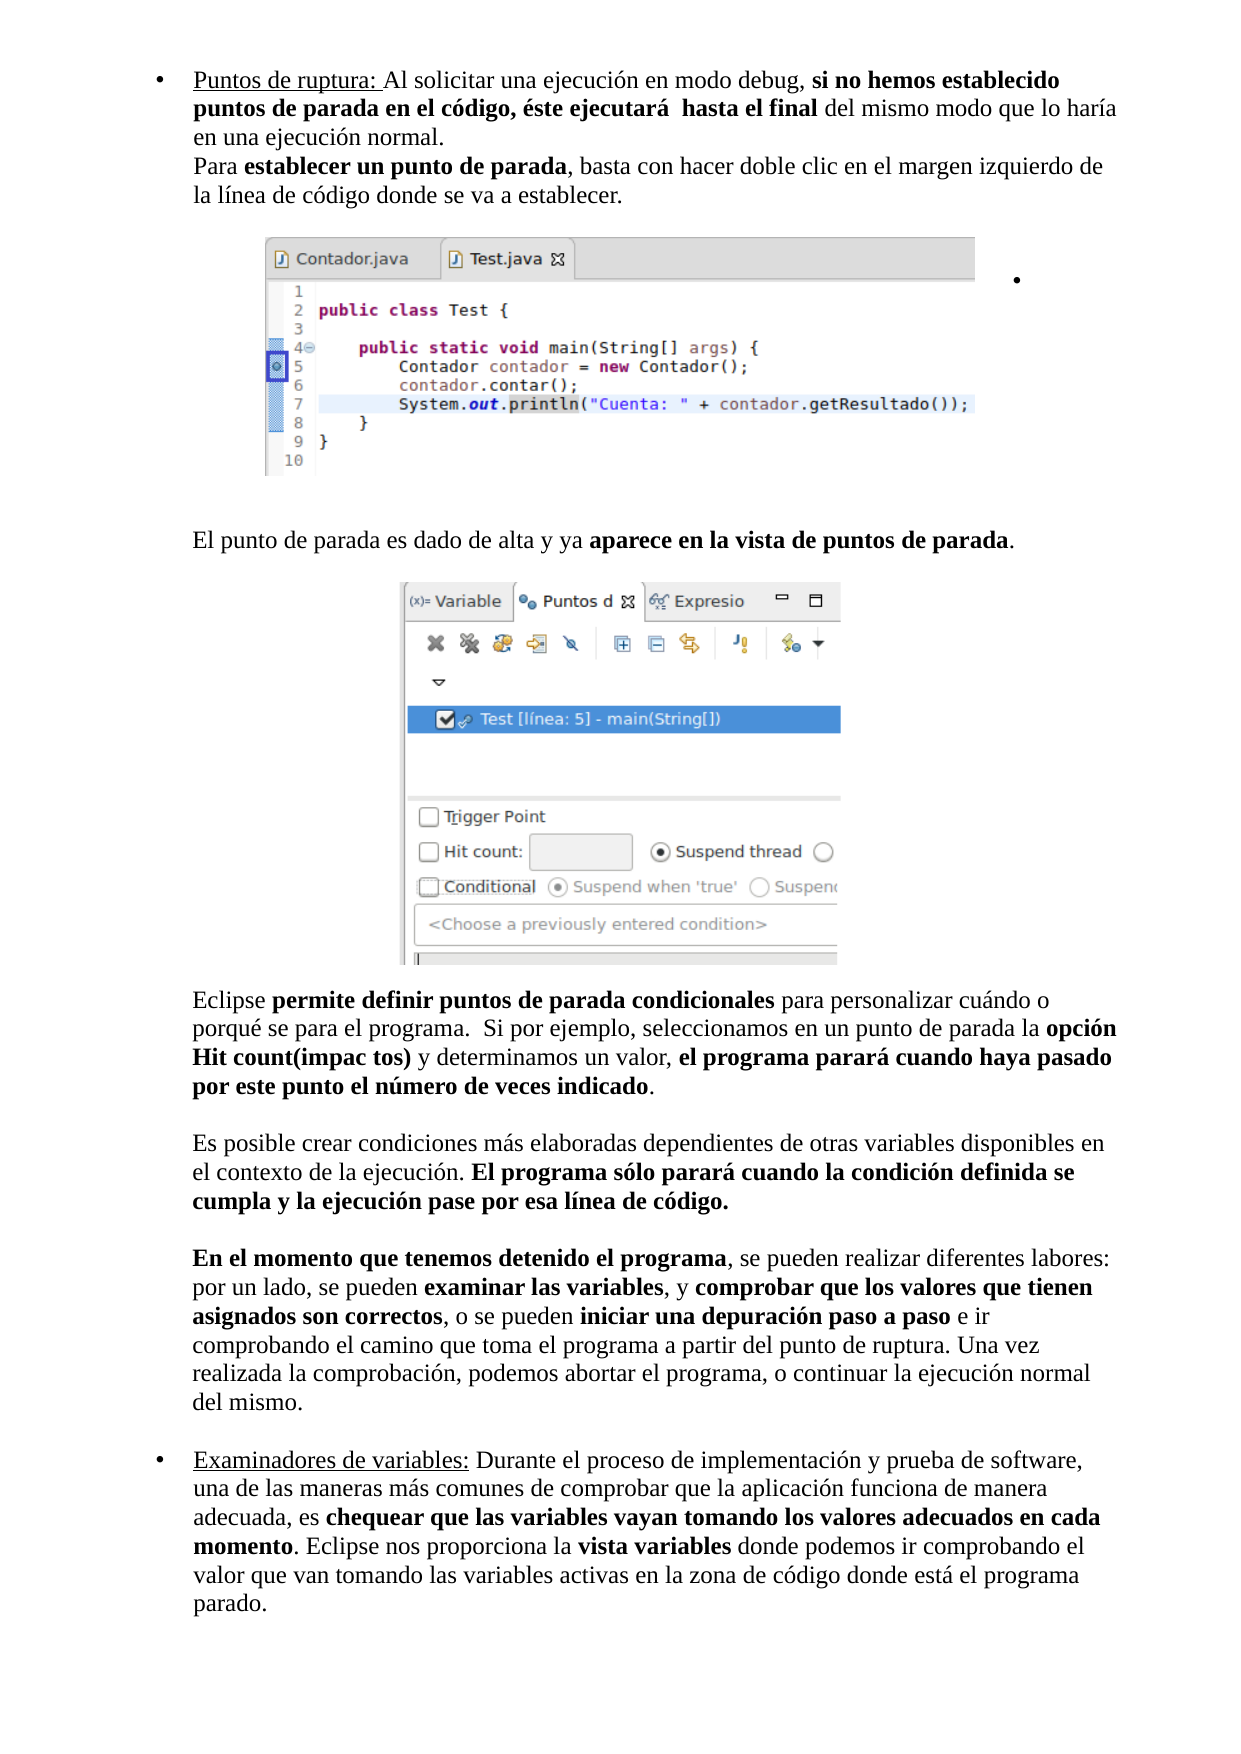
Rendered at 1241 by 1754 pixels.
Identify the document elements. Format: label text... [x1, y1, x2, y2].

picture [265, 237, 975, 476]
text El punto de parada es dado de alta y ya aparece en la vista de puntos de parada. [118, 525, 1122, 553]
list Para establecer un punto de parada, basta con hacer doble clic en el margen izquierdo de la línea de código donde se va a establecer. [156, 151, 1122, 208]
text Eclipse permite definir puntos de parada condicionales para personalizar cuándo o porqué se para el programa. Si por ejemplo, seleccionamos en un punto de parada la opción Hit count(impac tos) y determinamos un valor, el programa parará cuando haya pasado por este punto el número de veces indicado. [118, 985, 1122, 1100]
text En el momento que tenemos detenido el programa, se pueden realizar diferentes labores: por un lado, se pueden examinar las variables, y comprobar que los valores que tienen asignados son correctos, o se pueden iniciar una depuración paso a paso e ir comprobando el camino que toma el programa a partir del punto de ruptura. Una vez realizada la comprobación, podemos abortar el programa, o continuar la ejecución normal del mismo. [118, 1243, 1122, 1416]
list Examinadores de variables: Durante el proceso de implementación y prueba de software, una de las maneras más comunes de comprobar que la aplicación funciona de manera adecuada, es chequear que las variables vayan tomando los valores adecuados en cada momento. Eclipse nos proporciona la vista variables donde podemos ir comprobando el valor que van tomando las variables activas en la zona de código donde está el programa parado. [156, 1445, 1122, 1617]
picture [399, 582, 841, 965]
list Puntos de ruptura: Al solicitar una ejecución en modo debug, si no hemos establecido puntos de parada en el código, éste ejecutará hasta el final del mismo modo que lo haría en una ejecución normal. [156, 65, 1122, 151]
text Es posible crear condiciones más elaboradas dependientes de otras variables disponibles en el contexto de la ejecución. El programa sólo parará cuando la condición definida se cumpla y la ejecución pase por esa línea de código. [118, 1128, 1122, 1215]
